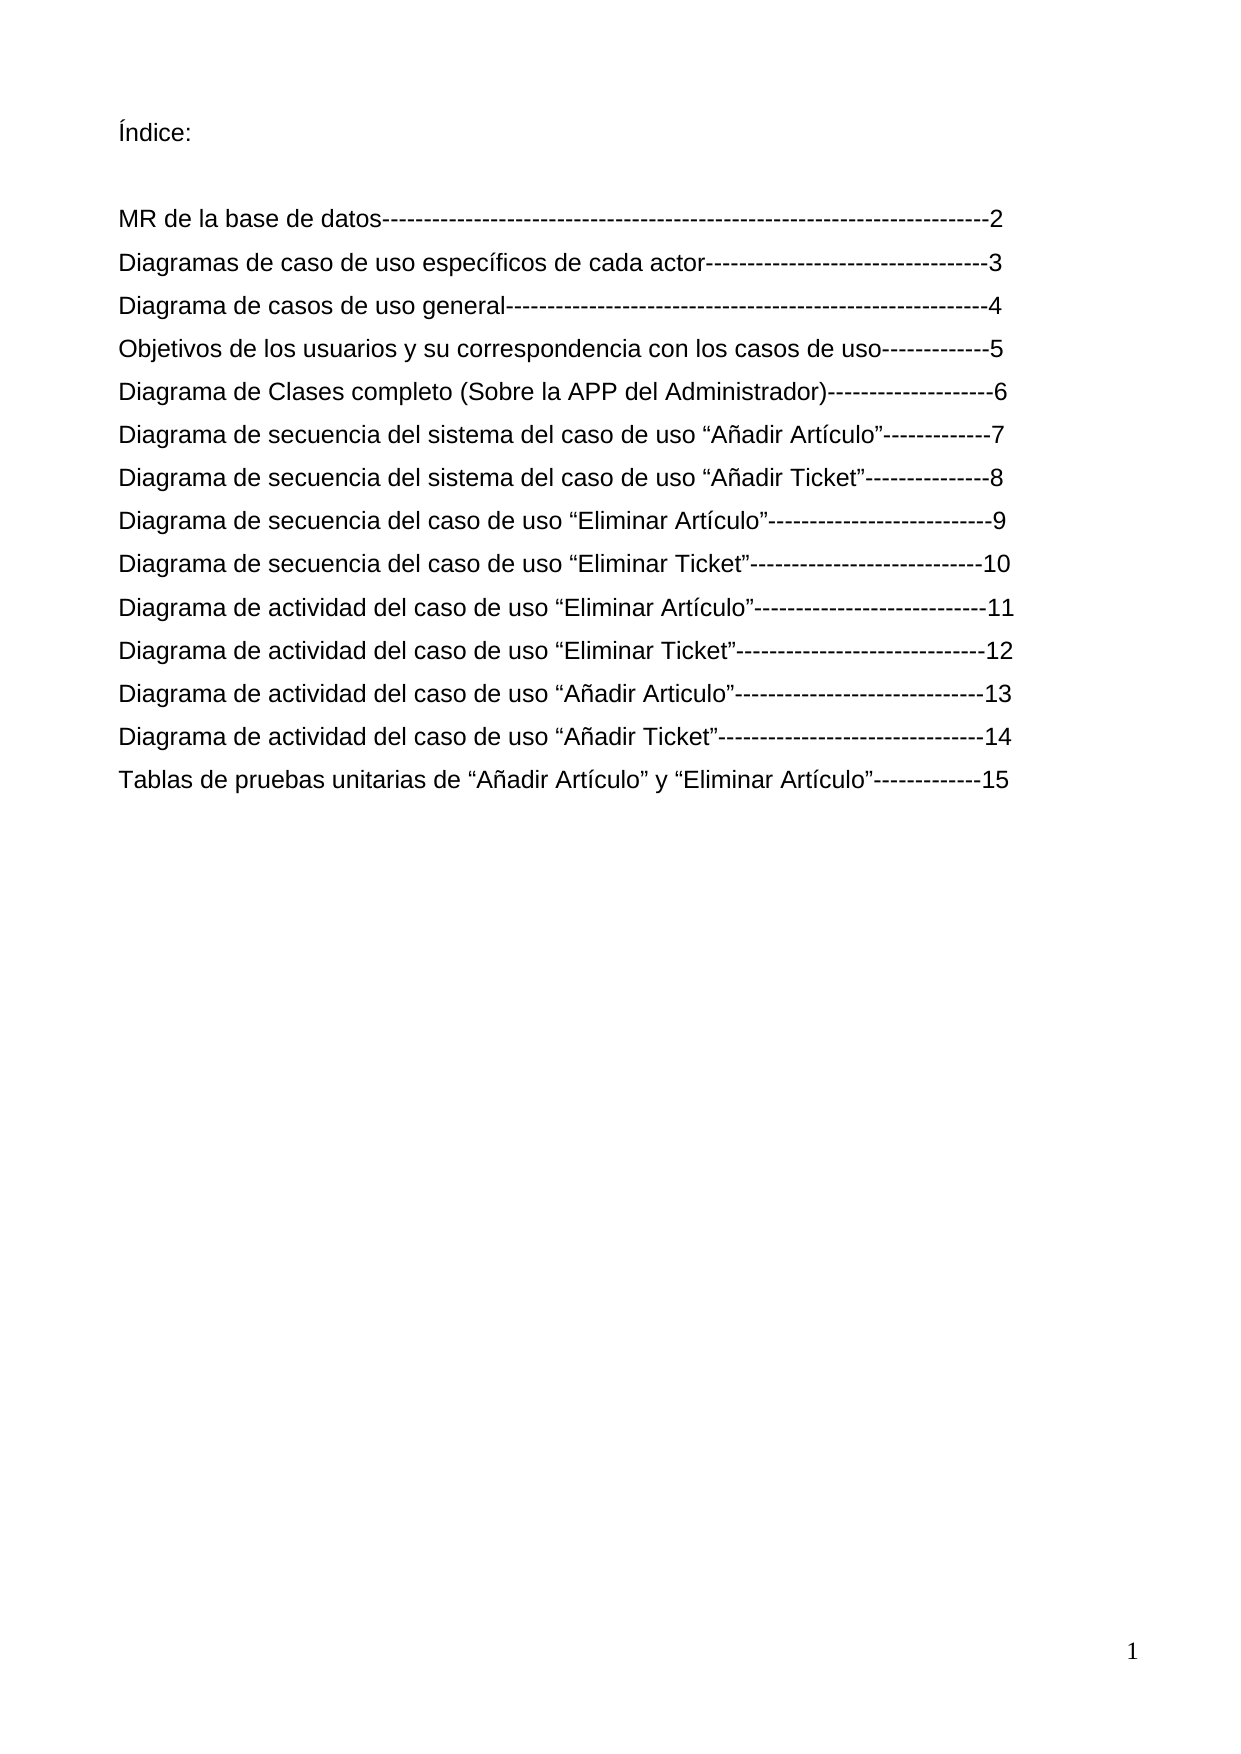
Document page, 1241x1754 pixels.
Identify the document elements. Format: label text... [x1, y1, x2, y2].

text MR de la base de datos-------------------------------------------------------------------------2 [118, 204, 1122, 233]
text Diagrama de casos de uso general----------------------------------------------------------4 [118, 291, 1122, 319]
text Diagrama de actividad del caso de uso “Añadir Ticket”--------------------------------14 [118, 722, 1122, 751]
text Diagrama de secuencia del caso de uso “Eliminar Artículo”---------------------------9 [118, 506, 1122, 535]
text Diagrama de actividad del caso de uso “Eliminar Artículo”----------------------------11 [118, 592, 1122, 621]
text Diagrama de actividad del caso de uso “Eliminar Ticket”------------------------------12 [118, 636, 1122, 664]
text Diagrama de Clases completo (Sobre la APP del Administrador)--------------------6 [118, 377, 1122, 406]
text Diagrama de secuencia del sistema del caso de uso “Añadir Artículo”-------------7 [118, 420, 1122, 449]
text Índice: [118, 118, 1122, 147]
text Diagrama de actividad del caso de uso “Añadir Articulo”------------------------------13 [118, 679, 1122, 707]
text Tablas de pruebas unitarias de “Añadir Artículo” y “Eliminar Artículo”-------------15 [118, 765, 1122, 794]
text Diagrama de secuencia del sistema del caso de uso “Añadir Ticket”---------------8 [118, 463, 1122, 492]
text Diagrama de secuencia del caso de uso “Eliminar Ticket”----------------------------10 [118, 549, 1122, 578]
text Diagramas de caso de uso específicos de cada actor----------------------------------3 [118, 247, 1122, 276]
text Objetivos de los usuarios y su correspondencia con los casos de uso-------------5 [118, 334, 1122, 362]
